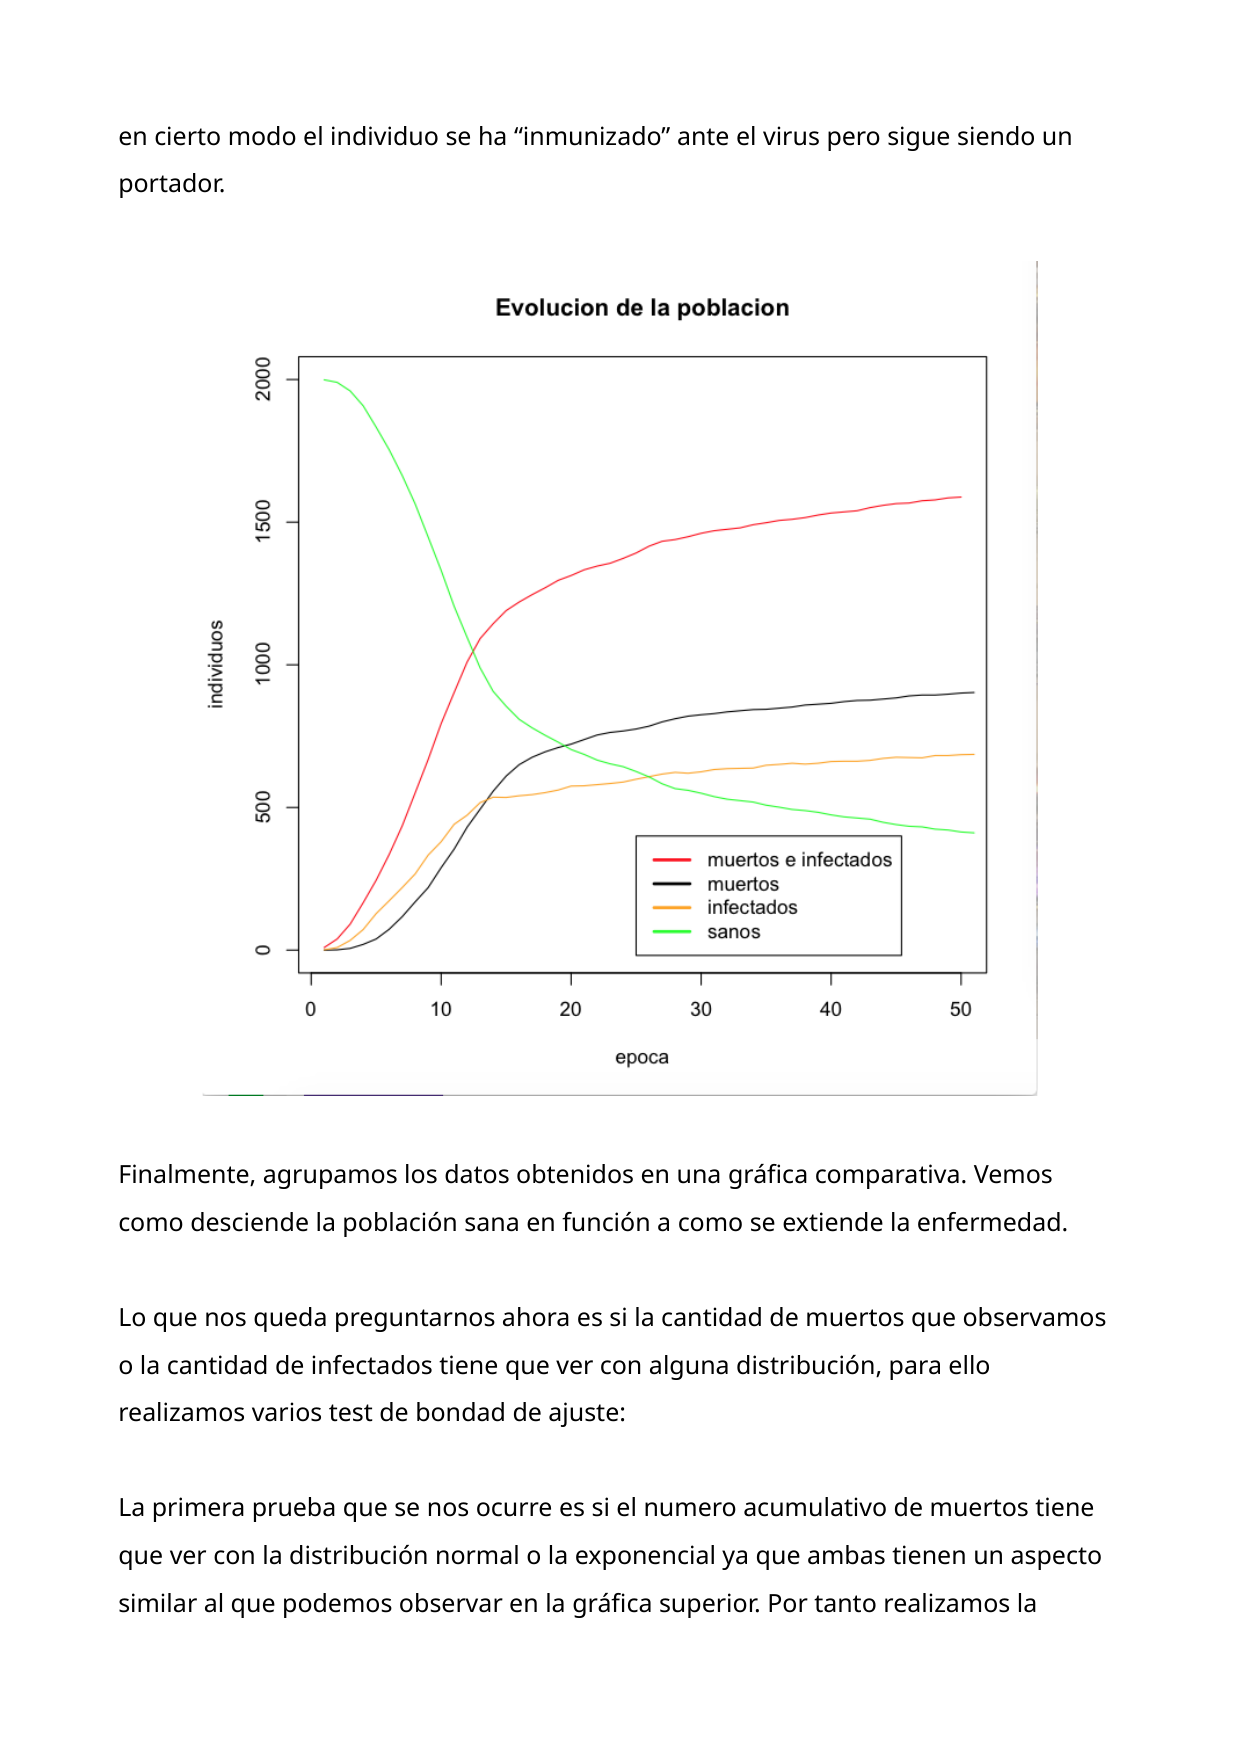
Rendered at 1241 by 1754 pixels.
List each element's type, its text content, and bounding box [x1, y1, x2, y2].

picture [202, 261, 1038, 1096]
text La primera prueba que se nos ocurre es si el numero acumulativo de muertos tiene que ver con la distribución normal o la exponencial ya que ambas tienen un aspecto similar al que podemos observar en la gráfica superior. Por tanto realizamos la [118, 1490, 1122, 1619]
text Finalmente, agrupamos los datos obtenidos en una gráfica comparativa. Vemos como desciende la población sana en función a como se extiende la enfermedad. [118, 1157, 1122, 1238]
text Lo que nos queda preguntarnos ahora es si la cantidad de muertos que observamos o la cantidad de infectados tiene que ver con alguna distribución, para ello realizamos varios test de bondad de ajuste: [118, 1300, 1122, 1429]
text en cierto modo el individuo se ha “inmunizado” ante el virus pero sigue siendo un portador. [118, 118, 1122, 200]
